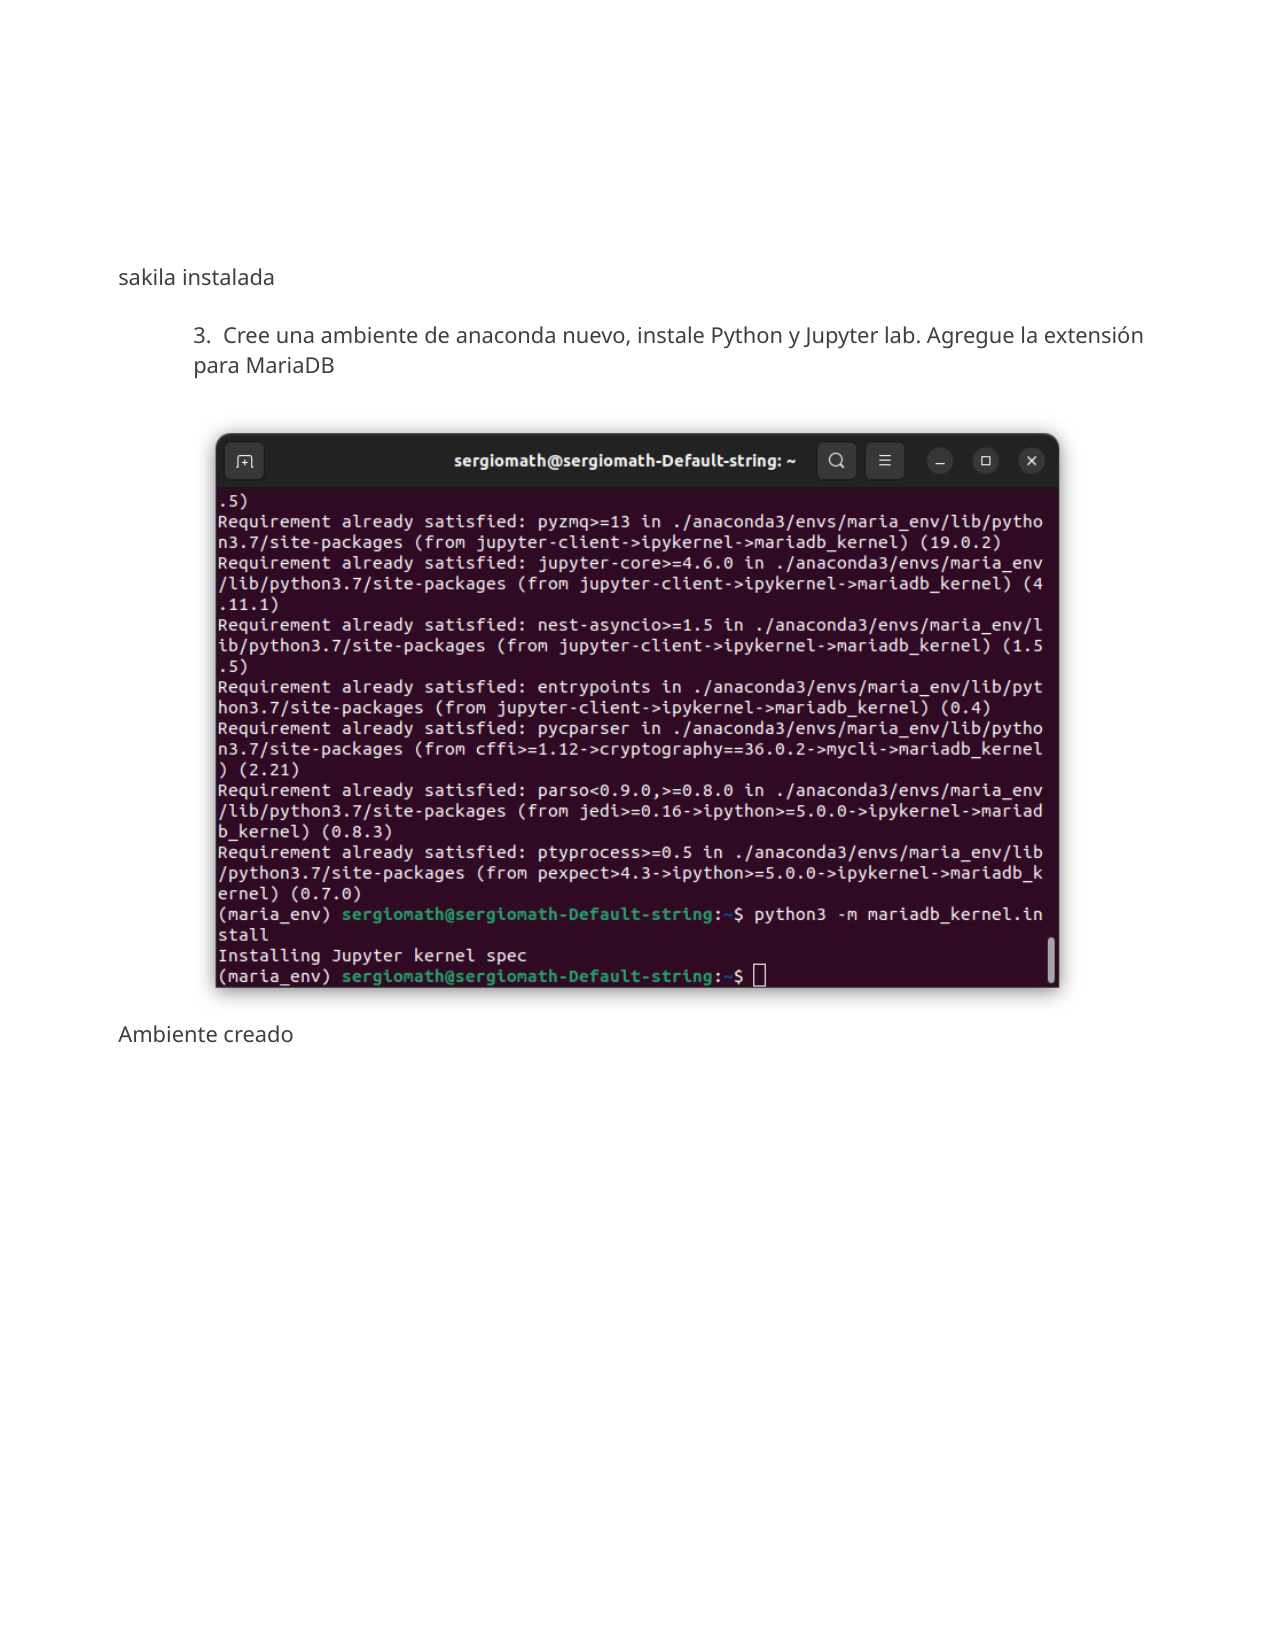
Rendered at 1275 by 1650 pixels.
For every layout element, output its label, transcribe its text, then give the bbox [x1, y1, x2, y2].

text Ambiente creado [118, 409, 1157, 1049]
list 3. Cree una ambiente de anaconda nuevo, instale Python y Jupyter lab. Agregue la extensión para MariaDB [156, 320, 1157, 380]
picture [187, 408, 1088, 1020]
text sakila instalada [118, 262, 1157, 292]
